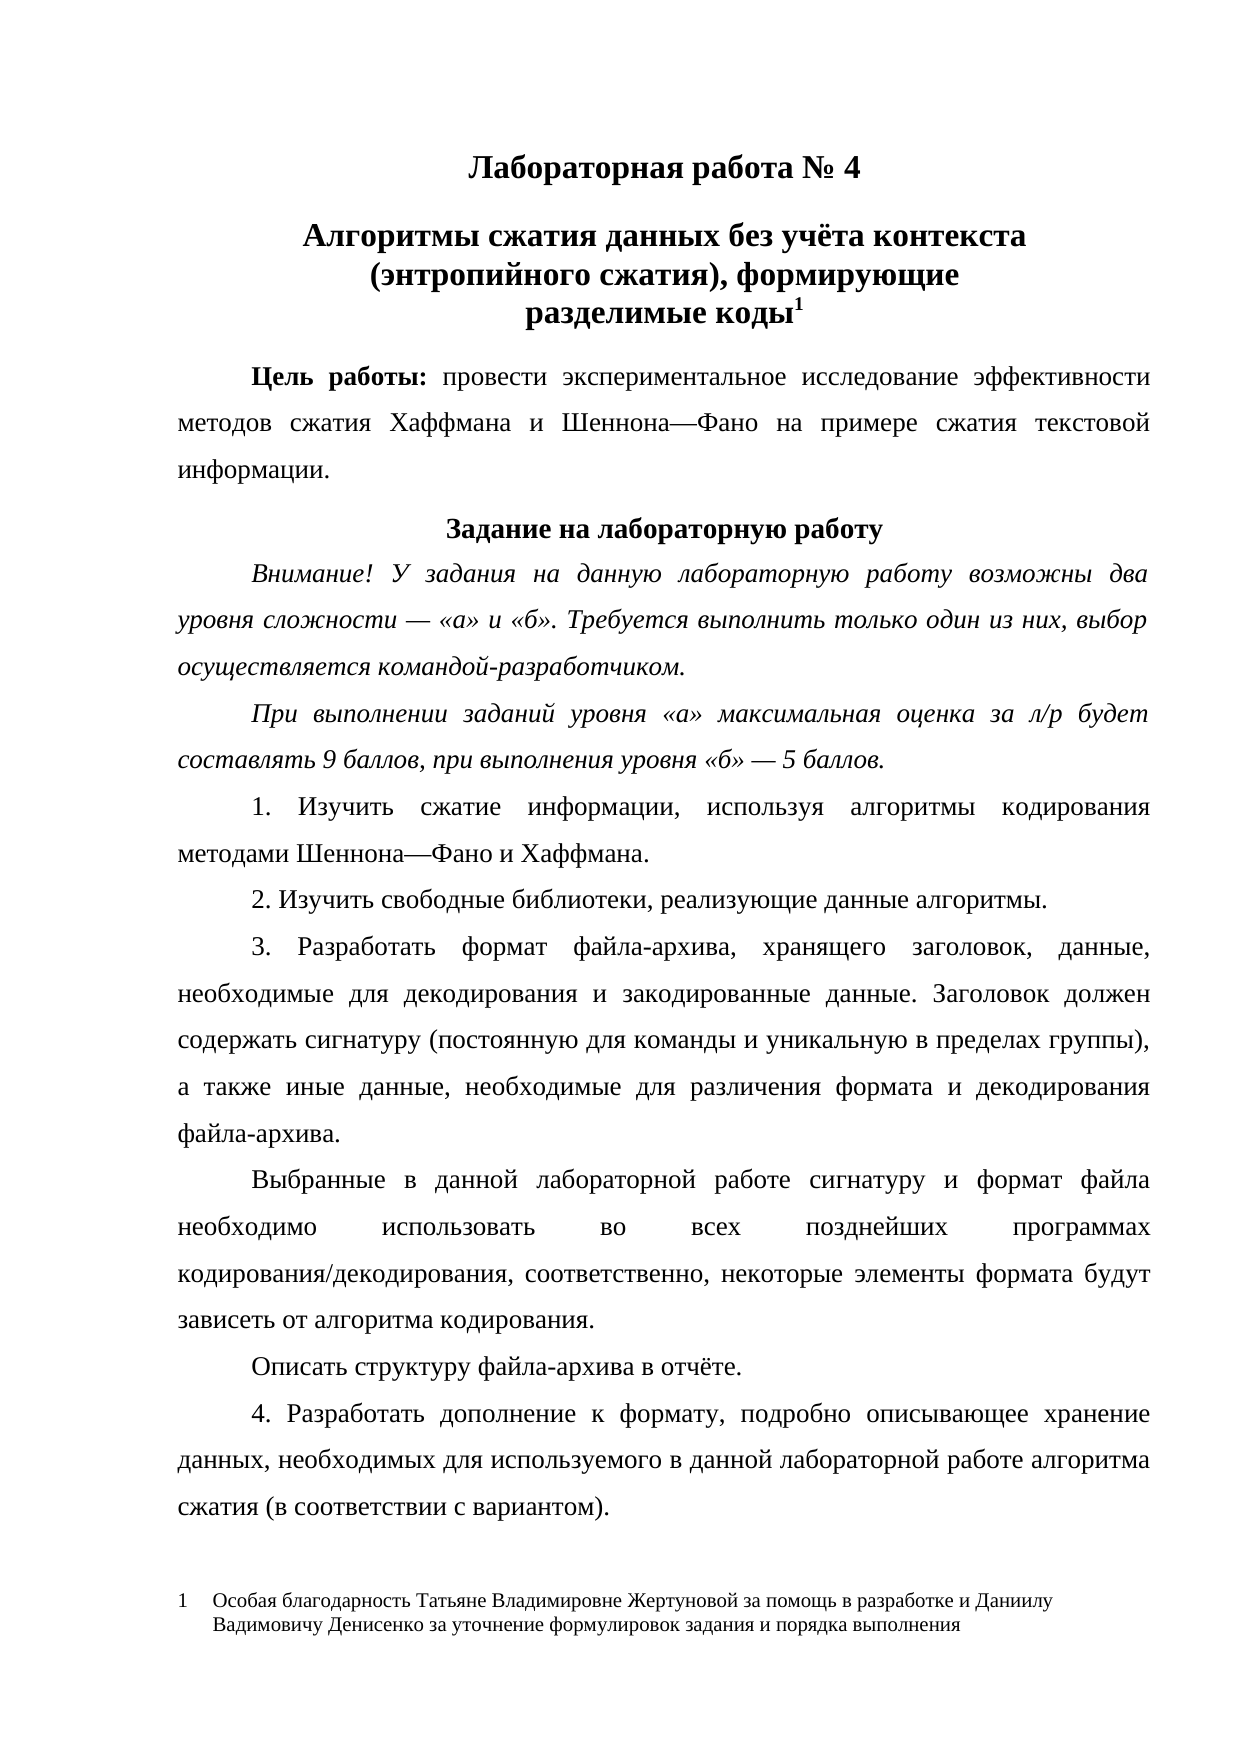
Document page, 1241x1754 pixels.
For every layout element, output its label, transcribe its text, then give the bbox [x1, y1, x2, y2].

text При выполнении заданий уровня «а» максимальная оценка за л/р будет составлять 9 баллов, при выполнения уровня «б» — 5 баллов. [177, 697, 1152, 775]
text 1. Изучить сжатие информации, используя алгоритмы кодирования методами Шеннона—Фано и Хаффмана. [177, 790, 1152, 868]
text Описать структуру файла-архива в отчёте. [177, 1350, 1152, 1381]
text 4. Разработать дополнение к формату, подробно описывающее хранение данных, необходимых для используемого в данной лабораторной работе алгоритма сжатия (в соответствии с вариантом). [177, 1397, 1152, 1521]
text Цель работы: провести экспериментальное исследование эффективности методов сжатия Хаффмана и Шеннона—Фано на примере сжатия текстовой информации. [177, 360, 1152, 484]
text Особая благодарность Татьяне Владимировне Жертуновой за помощь в разработке и Даниилу Вадимовичу Денисенко за уточнение формулировок задания и порядка выполнения [177, 1588, 1152, 1636]
subtitle Лабораторная работа № 4 [251, 148, 1078, 186]
subtitle Алгоритмы сжатия данных без учёта контекста (энтропийного сжатия), формирующие разделимые коды [251, 215, 1078, 330]
text 2. Изучить свободные библиотеки, реализующие данные алгоритмы. [177, 884, 1152, 915]
text Внимание! У задания на данную лабораторную работу возможны два уровня сложности — «а» и «б». Требуется выполнить только один из них, выбор осуществляется командой-разработчиком. [177, 557, 1152, 681]
subtitle Задание на лабораторную работу [177, 512, 1152, 545]
text 3. Разработать формат файла-архива, хранящего заголовок, данные, необходимые для декодирования и закодированные данные. Заголовок должен содержать сигнатуру (постоянную для команды и уникальную в пределах группы), а также иные данные, необходимые для различения формата и декодирования файла-архива. [177, 930, 1152, 1148]
text Выбранные в данной лабораторной работе сигнатуру и формат файла необходимо использовать во всех позднейших программах кодирования/декодирования, соответственно, некоторые элементы формата будут зависеть от алгоритма кодирования. [177, 1164, 1152, 1335]
